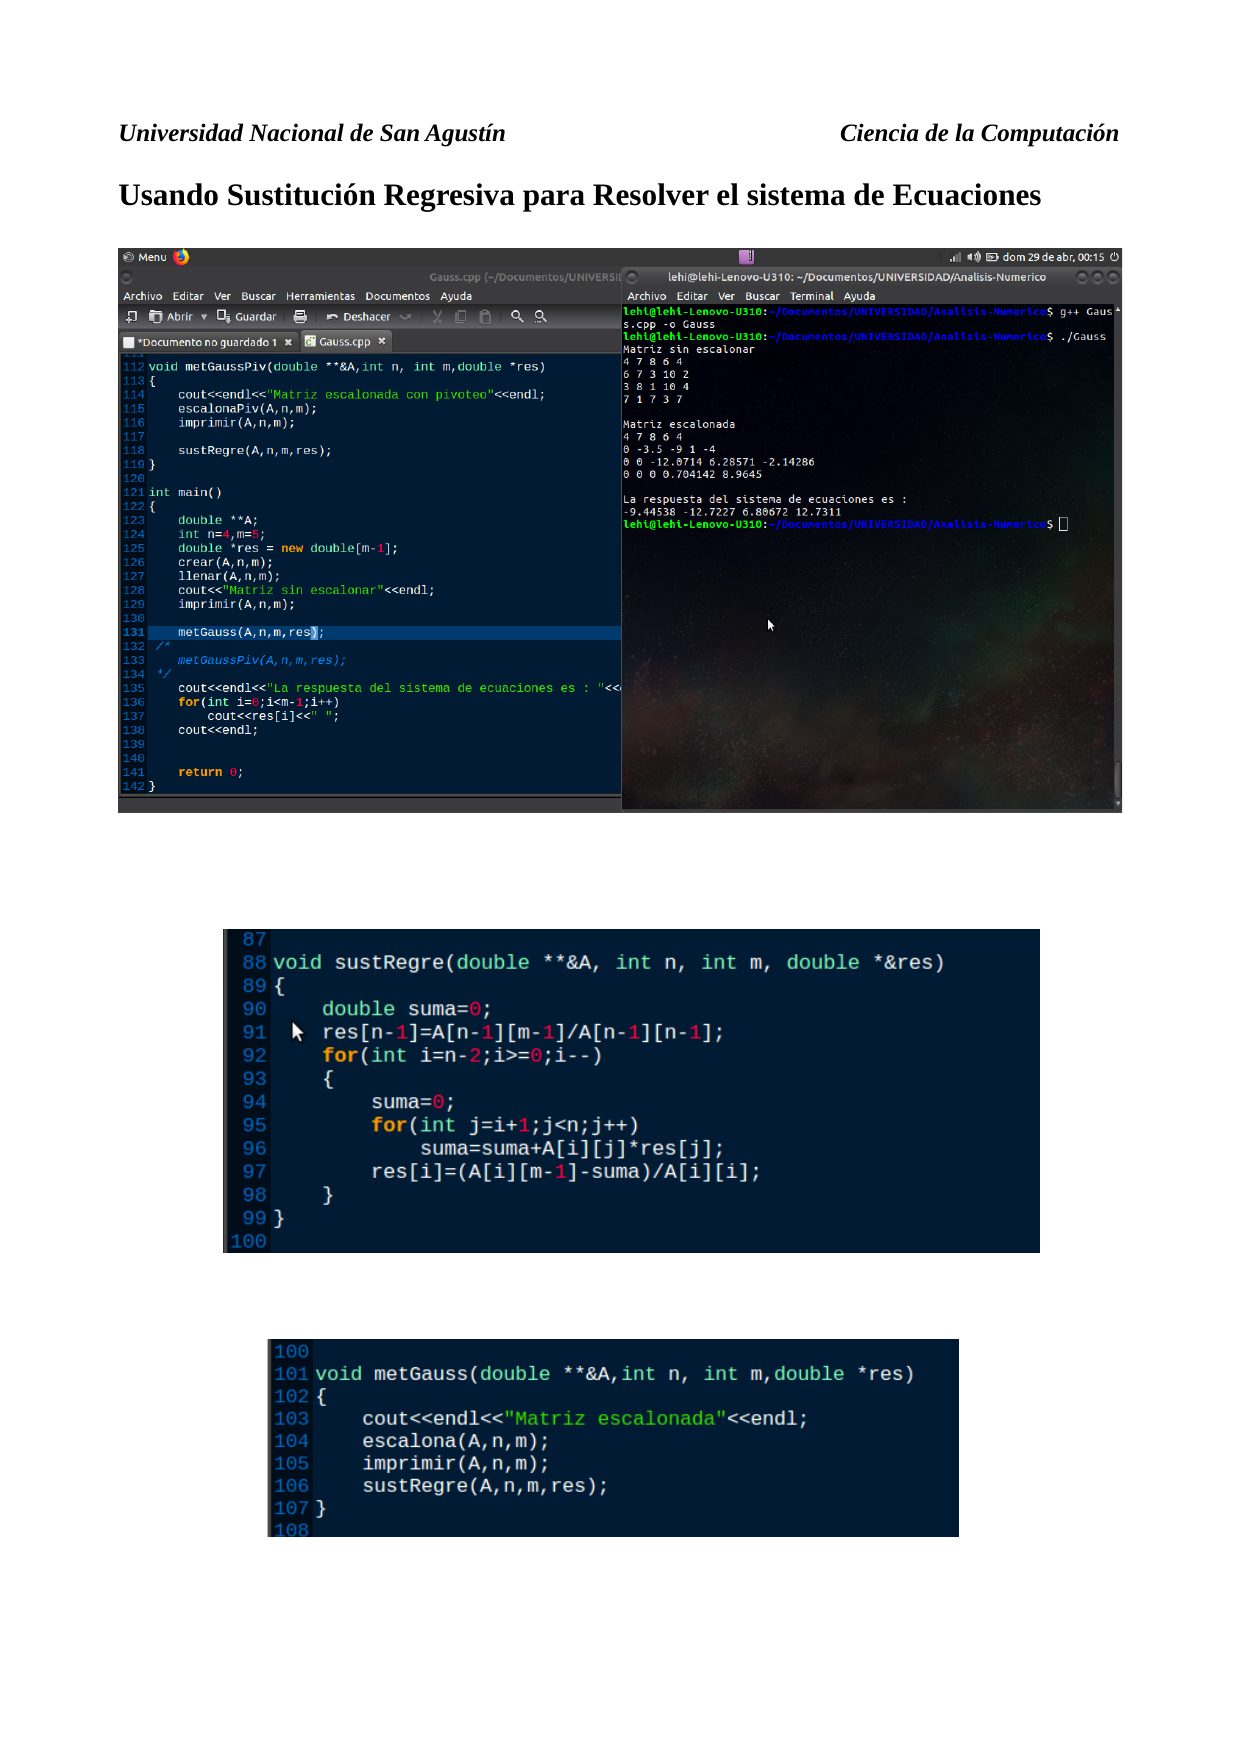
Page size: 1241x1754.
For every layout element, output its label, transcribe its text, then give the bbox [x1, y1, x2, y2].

text Usando Sustitución Regresiva para Resolver el sistema de Ecuaciones [118, 176, 1122, 212]
picture [118, 248, 1123, 813]
